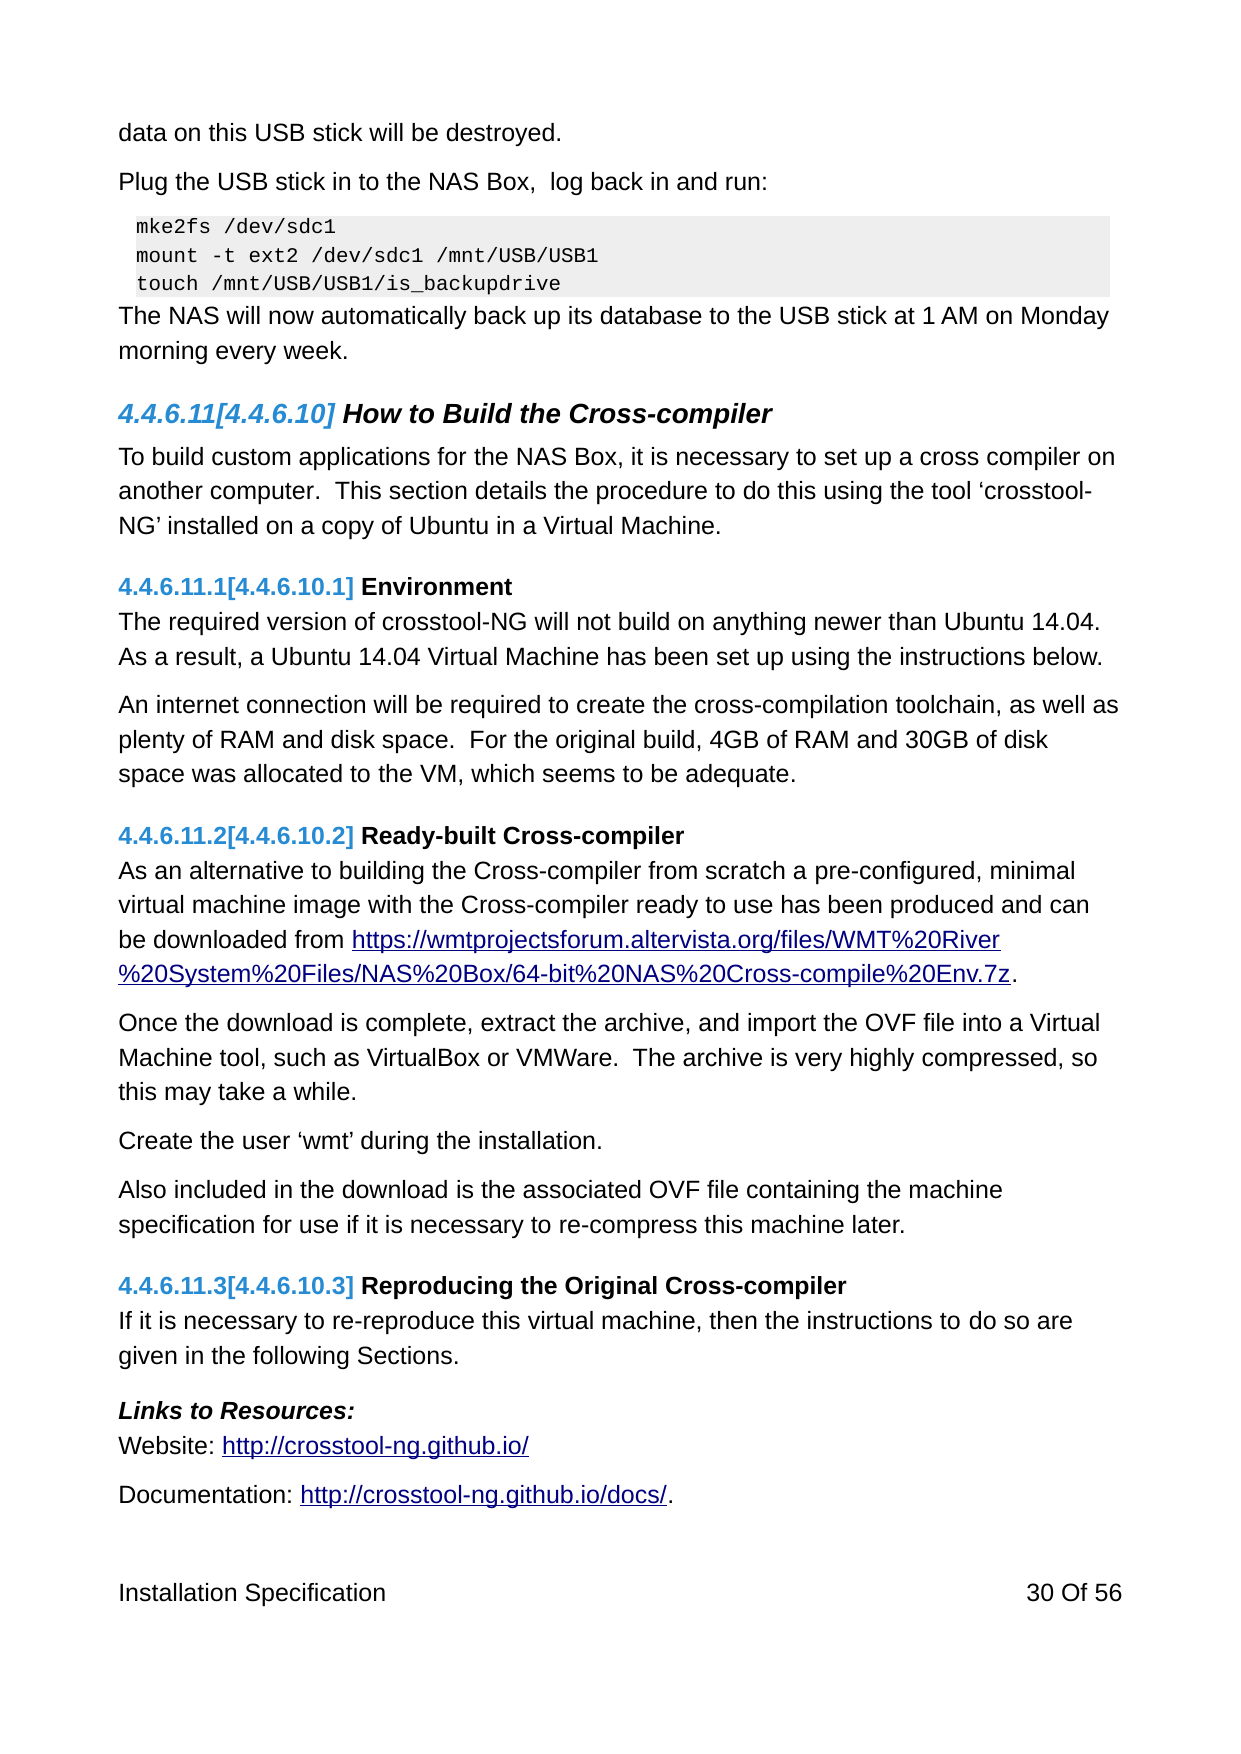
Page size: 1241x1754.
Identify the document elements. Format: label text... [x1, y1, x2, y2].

text Plug the USB stick in to the NAS Box, log back in and run: [118, 167, 1122, 196]
text Create the user ‘wmt’ during the installation. [118, 1126, 1122, 1155]
subtitle Links to Resources: [118, 1396, 1122, 1424]
text mke2fs /dev/sdc1 [136, 216, 1110, 240]
text touch /mnt/USB/USB1/is_backupdrive [136, 273, 1110, 297]
text The NAS will now automatically back up its database to the USB stick at 1 AM on Monday morning every week. [118, 301, 1122, 364]
text Also included in the download is the associated OVF file containing the machine specification for use if it is necessary to re-compress this machine later. [118, 1175, 1122, 1239]
text Website: http://crosstool-ng.github.io/ [118, 1431, 1122, 1459]
text An internet connection will be required to create the cross-compilation toolchain, as well as plenty of RAM and disk space. For the original build, 4GB of RAM and 30GB of disk space was allocated to the VM, which seems to be adequate. [118, 691, 1122, 788]
text The required version of crosstool-NG will not build on anything newer than Ubuntu 14.04. As a result, a Ubuntu 14.04 Virtual Machine has been set up using the instructions below. [118, 607, 1122, 670]
subtitle Reproducing the Original Cross-compiler [118, 1271, 1122, 1300]
text mount -t ext2 /dev/sdc1 /mnt/USB/USB1 [136, 244, 1110, 268]
subtitle Ready-built Cross-compiler [118, 821, 1122, 849]
text As an alternative to building the Cross-compiler from scratch a pre-configured, minimal virtual machine image with the Cross-compiler ready to use has been produced and can be downloaded from https://wmtprojectsforum.altervista.org/files/WMT%20River%20System%20Files/NAS%20Box/64-bit%20NAS%20Cross-compile%20Env.7z. [118, 856, 1122, 988]
subtitle Environment [118, 572, 1122, 601]
text If it is necessary to re-reproduce this virtual machine, then the instructions to do so are given in the following Sections. [118, 1306, 1122, 1369]
text data on this USB stick will be destroyed. [118, 118, 1122, 147]
text Documentation: http://crosstool-ng.github.io/docs/. [118, 1480, 1122, 1509]
subtitle How to Build the Cross-compiler [118, 397, 1122, 429]
text Once the download is complete, extract the archive, and import the OVF file into a Virtual Machine tool, such as VirtualBox or VMWare. The archive is very highly compressed, so this may take a while. [118, 1008, 1122, 1106]
text To build custom applications for the NAS Box, it is necessary to set up a cross compiler on another computer. This section details the procedure to do this using the tool ‘crosstool-NG’ installed on a copy of Ubuntu in a Virtual Machine. [118, 442, 1122, 539]
